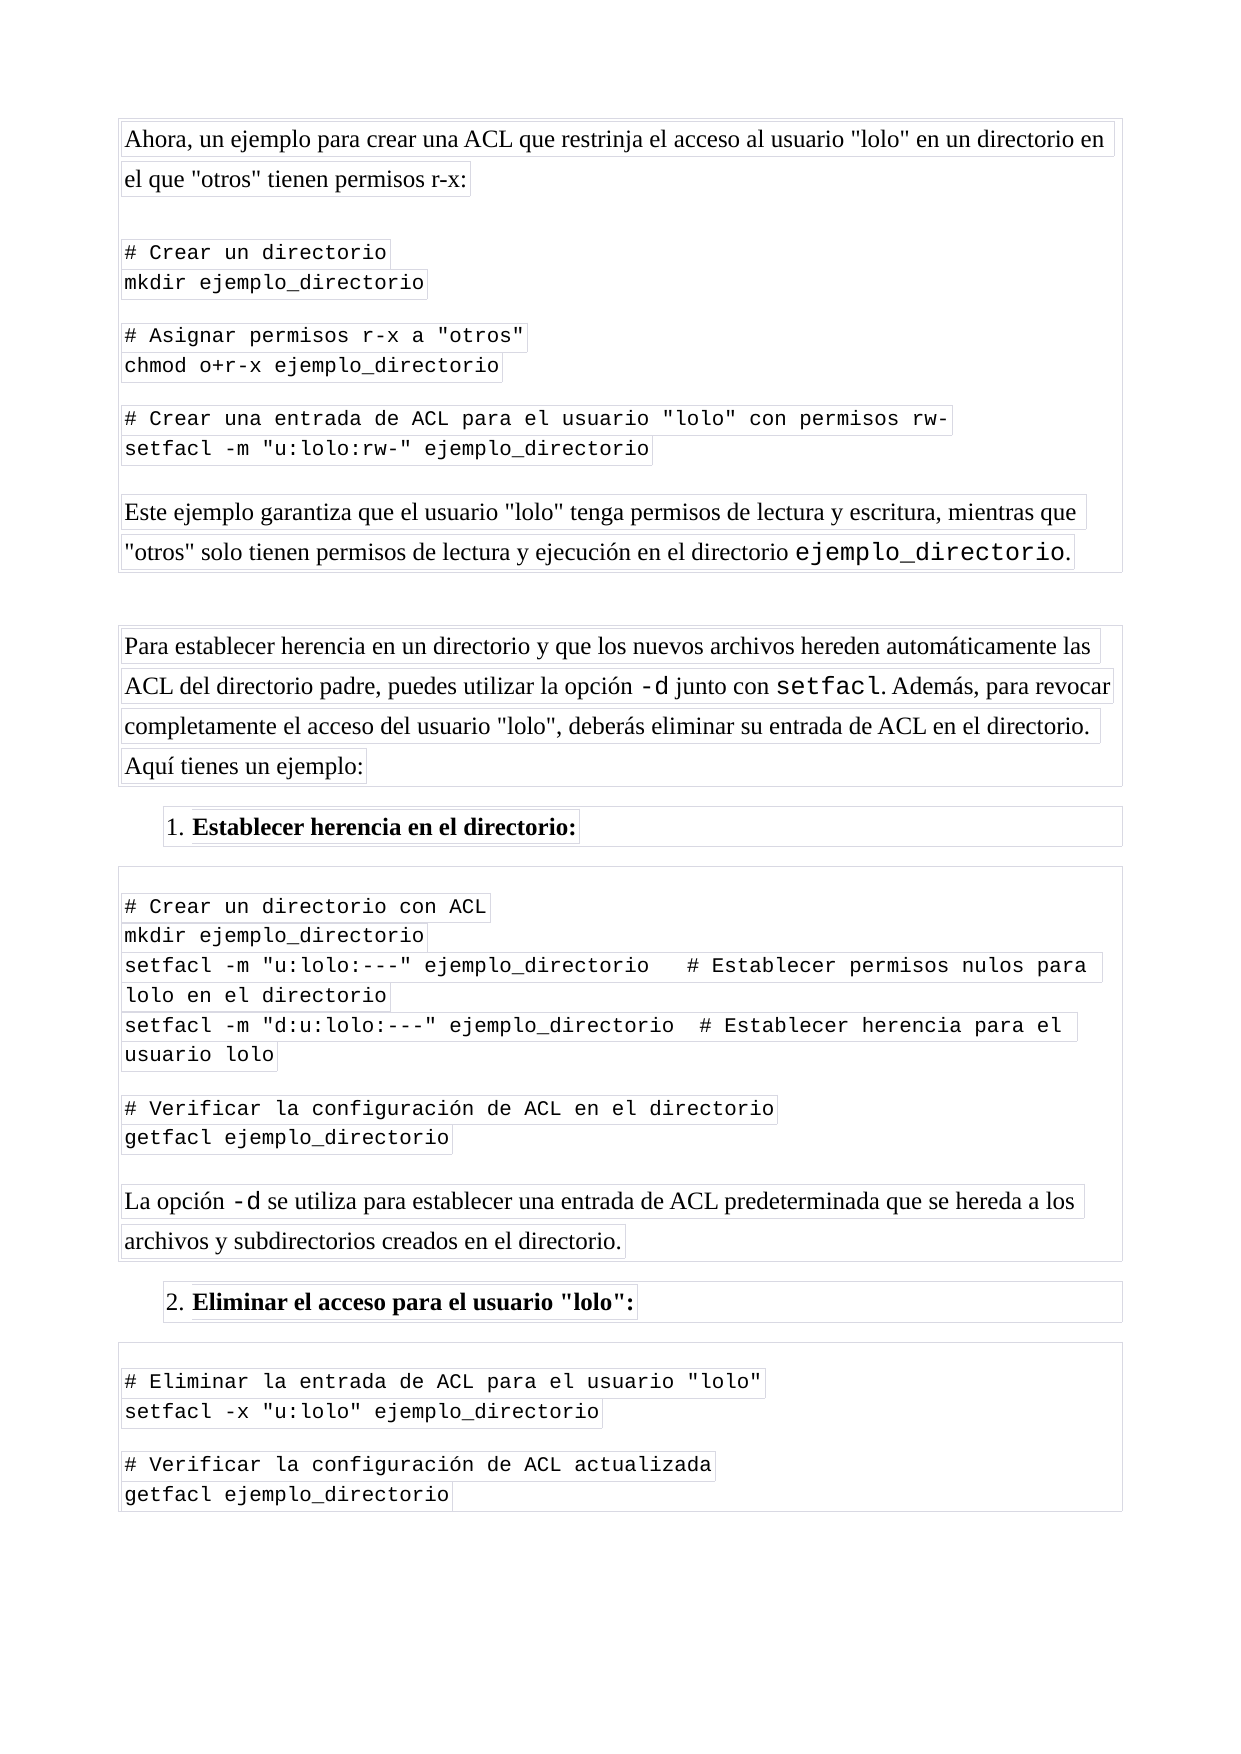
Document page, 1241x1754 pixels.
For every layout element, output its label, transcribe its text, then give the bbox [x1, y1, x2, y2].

text # Eliminar la entrada de ACL para el usuario "lolo" [119, 1365, 1122, 1395]
text mkdir ejemplo_directorio [391, 266, 1122, 299]
text setfacl -m "u:lolo:---" ejemplo_directorio # Establecer permisos nulos para lolo en el directorio [391, 949, 1122, 1008]
text # Asignar permisos r-x a "otros" [119, 319, 1122, 349]
text setfacl -m "d:u:lolo:---" ejemplo_directorio # Establecer herencia para el usuario lolo [278, 1008, 1122, 1071]
text setfacl -m "d:u:lolo:---" ejemplo_directorio # Establecer herencia para el usuario lolo [122, 1042, 277, 1071]
text La opción -d se utiliza para establecer una entrada de ACL predeterminada que se hereda a los archivos y subdirectorios creados en el directorio. [119, 1180, 1122, 1261]
text getfacl ejemplo_directorio [122, 1125, 452, 1154]
text # Crear una entrada de ACL para el usuario "lolo" con permisos rw- [119, 402, 1122, 432]
text Este ejemplo garantiza que el usuario "lolo" tenga permisos de lectura y escritura, mientras que "otros" solo tienen permisos de lectura y ejecución en el directorio ejemplo_directorio. [119, 491, 1122, 572]
list Eliminar el acceso para el usuario "lolo": [164, 1282, 1122, 1322]
text setfacl -m "d:u:lolo:---" ejemplo_directorio # Establecer herencia para el usuario lolo [122, 1013, 1077, 1041]
text setfacl -x "u:lolo" ejemplo_directorio [122, 1395, 1122, 1428]
text Ahora, un ejemplo para crear una ACL que restrinja el acceso al usuario "lolo" en un directorio en el que "otros" tienen permisos r-x: [119, 119, 1122, 196]
text getfacl ejemplo_directorio [122, 1478, 1122, 1511]
text [653, 432, 1122, 465]
text # Crear un directorio con ACL [119, 890, 1122, 919]
text [503, 349, 1122, 382]
text # Verificar la configuración de ACL actualizada [119, 1448, 1122, 1478]
text Para establecer herencia en un directorio y que los nuevos archivos hereden automáticamente las ACL del directorio padre, puedes utilizar la opción -d junto con setfacl. Además, para revocar completamente el acceso del usuario "lolo", deberás eliminar su entrada de ACL en el directorio. Aquí tienes un ejemplo: [119, 626, 1122, 786]
text [428, 919, 1122, 949]
text chmod o+r-x ejemplo_directorio [122, 353, 502, 382]
list Establecer herencia en el directorio: [164, 807, 1122, 846]
text [453, 1121, 1122, 1154]
text mkdir ejemplo_directorio [122, 924, 427, 949]
text mkdir ejemplo_directorio [122, 270, 427, 299]
text setfacl -m "u:lolo:rw-" ejemplo_directorio [122, 436, 652, 465]
text # Crear un directorio [119, 236, 1122, 266]
text setfacl -m "u:lolo:---" ejemplo_directorio # Establecer permisos nulos para lolo en el directorio [122, 983, 390, 1008]
text setfacl -m "u:lolo:---" ejemplo_directorio # Establecer permisos nulos para lolo en el directorio [122, 953, 1102, 982]
text # Verificar la configuración de ACL en el directorio [119, 1092, 1122, 1121]
